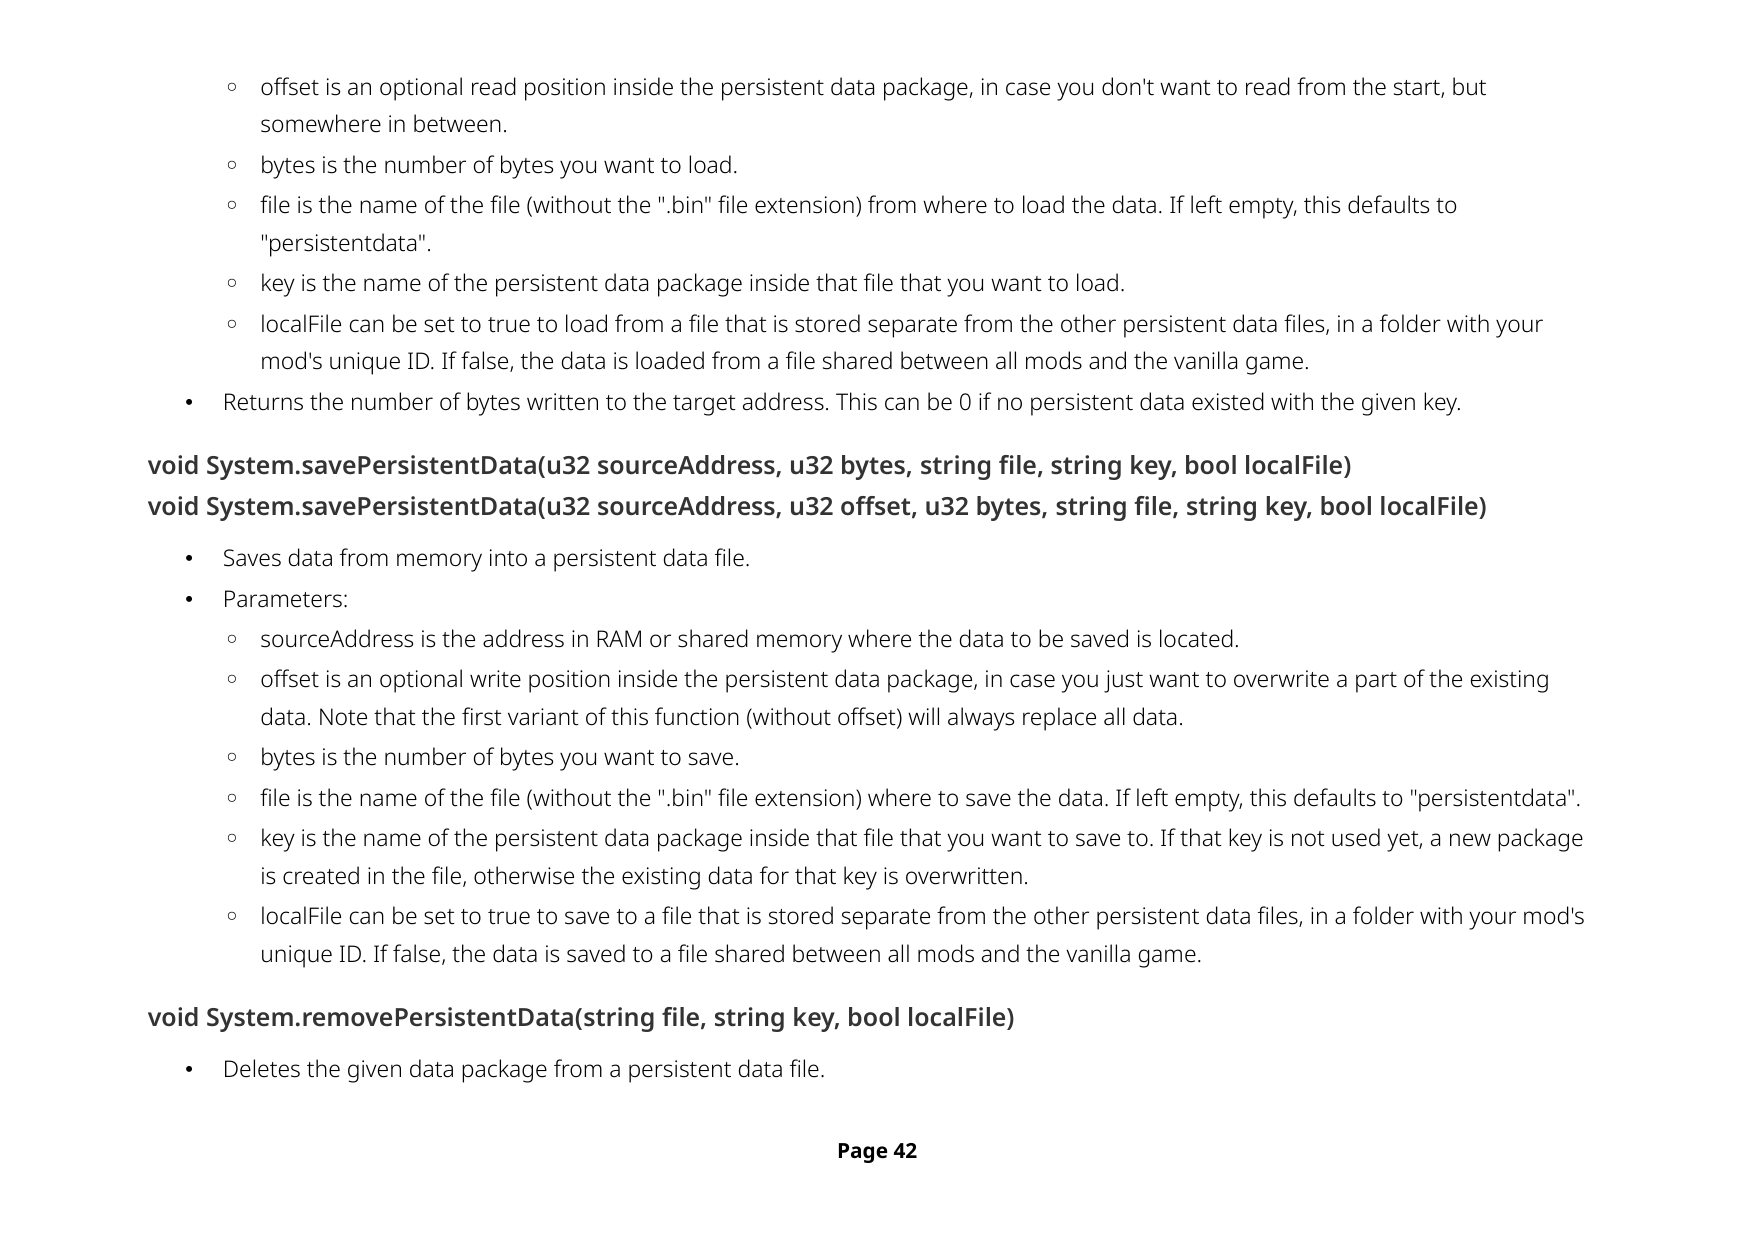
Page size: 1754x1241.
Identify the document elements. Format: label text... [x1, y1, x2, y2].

list Saves data from memory into a persistent data file. [185, 542, 1606, 573]
list offset is an optional write position inside the persistent data package, in case you just want to overwrite a part of the existing data. Note that the first variant of this function (without offset) will always replace all data. [223, 663, 1606, 732]
subtitle void System.removePersistentData(string file, string key, bool localFile) [148, 1000, 1606, 1034]
list key is the name of the persistent data package inside that file that you want to save to. If that key is not used yet, a new package is created in the file, otherwise the existing data for that key is overwritten. [223, 822, 1606, 891]
list Parameters: [185, 582, 1606, 614]
list file is the name of the file (without the ".bin" file extension) from where to load the data. If left empty, this defaults to "persistentdata". [223, 189, 1606, 258]
list bytes is the number of bytes you want to load. [223, 149, 1606, 180]
list sourceAddress is the address in RAM or shared memory where the data to be saved is located. [223, 623, 1606, 654]
list key is the name of the persistent data package inside that file that you want to load. [223, 267, 1606, 298]
list bytes is the number of bytes you want to save. [223, 741, 1606, 772]
list localFile can be set to true to load from a file that is stored separate from the other persistent data files, in a folder with your mod's unique ID. If false, the data is loaded from a file shared between all mods and the vanilla game. [223, 307, 1606, 376]
subtitle void System.savePersistentData(u32 sourceAddress, u32 bytes, string file, string key, bool localFile) void System.savePersistentData(u32 sourceAddress, u32 offset, u32 bytes, string file, string key, bool localFile) [148, 448, 1606, 523]
list file is the name of the file (without the ".bin" file extension) where to save the data. If left empty, this defaults to "persistentdata". [223, 782, 1606, 813]
list offset is an optional read position inside the persistent data package, in case you don't want to read from the start, but somewhere in between. [223, 71, 1606, 139]
list localFile can be set to true to save to a file that is stored separate from the other persistent data files, in a folder with your mod's unique ID. If false, the data is saved to a file shared between all mods and the vanilla game. [223, 900, 1606, 969]
list Returns the number of bytes written to the target address. This can be 0 if no persistent data existed with the given key. [185, 385, 1606, 417]
list Deletes the given data package from a persistent data file. [185, 1053, 1606, 1084]
